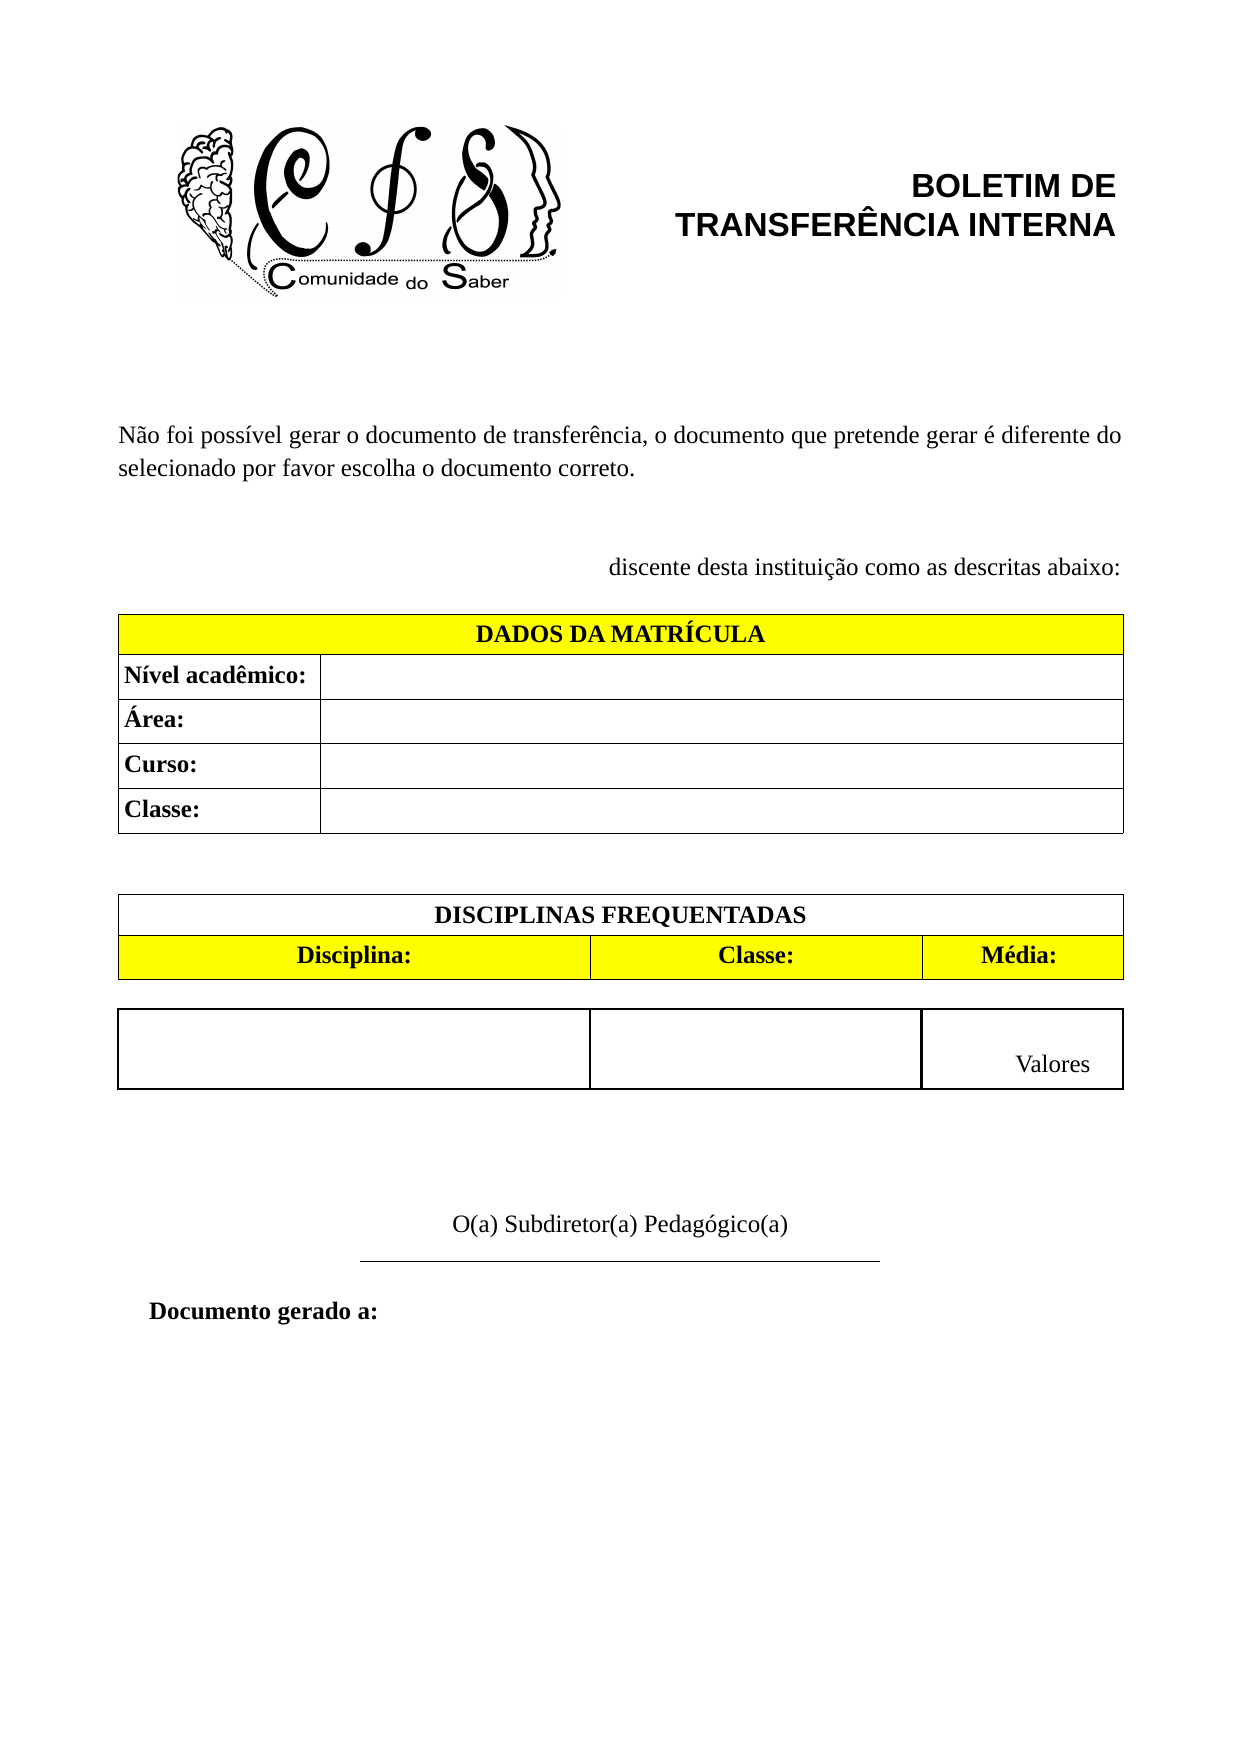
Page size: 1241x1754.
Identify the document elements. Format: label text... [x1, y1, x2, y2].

text <if test="student_transfer.internal"> [118, 519, 1122, 548]
text </for> [118, 1090, 1122, 1119]
table_cell Classe: [119, 789, 320, 832]
text <student_transfer.student.party.name> discente desta instituição como as descritas abaixo: [118, 552, 1122, 581]
text <if test="student_transfer.external"> [118, 387, 1122, 416]
text Não foi possível gerar o documento de transferência, o documento que pretende gerar é diferente do selecionado por favor escolha o documento correto. [118, 420, 1122, 482]
table_cell <student_transfer.student.area.name> [321, 700, 1123, 743]
table_header <discipline.average> Valores [923, 1010, 1122, 1088]
table_cell <student_transfer.student.course.name> [321, 744, 1123, 788]
text Documento gerado a: <create_date> <datetime.datetime.now().strftime('%H:%M:%S')> [118, 1296, 1122, 1324]
table_cell <student_transfer.student.classe.name> [321, 789, 1123, 832]
text <if test="student_transfer.student_transfer_discipline"> [118, 861, 1122, 890]
text <for each="discipline in (student_transfer.student_transfer_discipline or '')"> [118, 980, 1122, 1008]
table_header Nível acadêmico: [119, 655, 320, 699]
table_header Disciplina: [119, 936, 590, 979]
table_header Média: [923, 936, 1123, 979]
text </if> [118, 1119, 1122, 1147]
text </for> [118, 1329, 1122, 1357]
table_header Classe: [591, 936, 922, 979]
text <for each="student_transfer in (student or '')"> [118, 358, 1122, 387]
table_header <discipline.course_classe.classe.name> [591, 1010, 920, 1088]
table_header DADOS DA MATRÍCULA [119, 615, 1123, 654]
table_cell Curso: [119, 744, 320, 788]
table_header DISCIPLINAS FREQUENTADAS [119, 895, 1123, 935]
text O(a) Subdiretor(a) Pedagógico(a) [118, 1209, 1122, 1238]
table_header <student_transfer.student.academic_level.name> [321, 655, 1123, 699]
text </if> [118, 1147, 1122, 1176]
table_header <discipline.discipline.name> [119, 1010, 589, 1088]
text </if> [118, 486, 1122, 515]
picture [177, 125, 561, 297]
table_cell Área: [119, 700, 320, 743]
